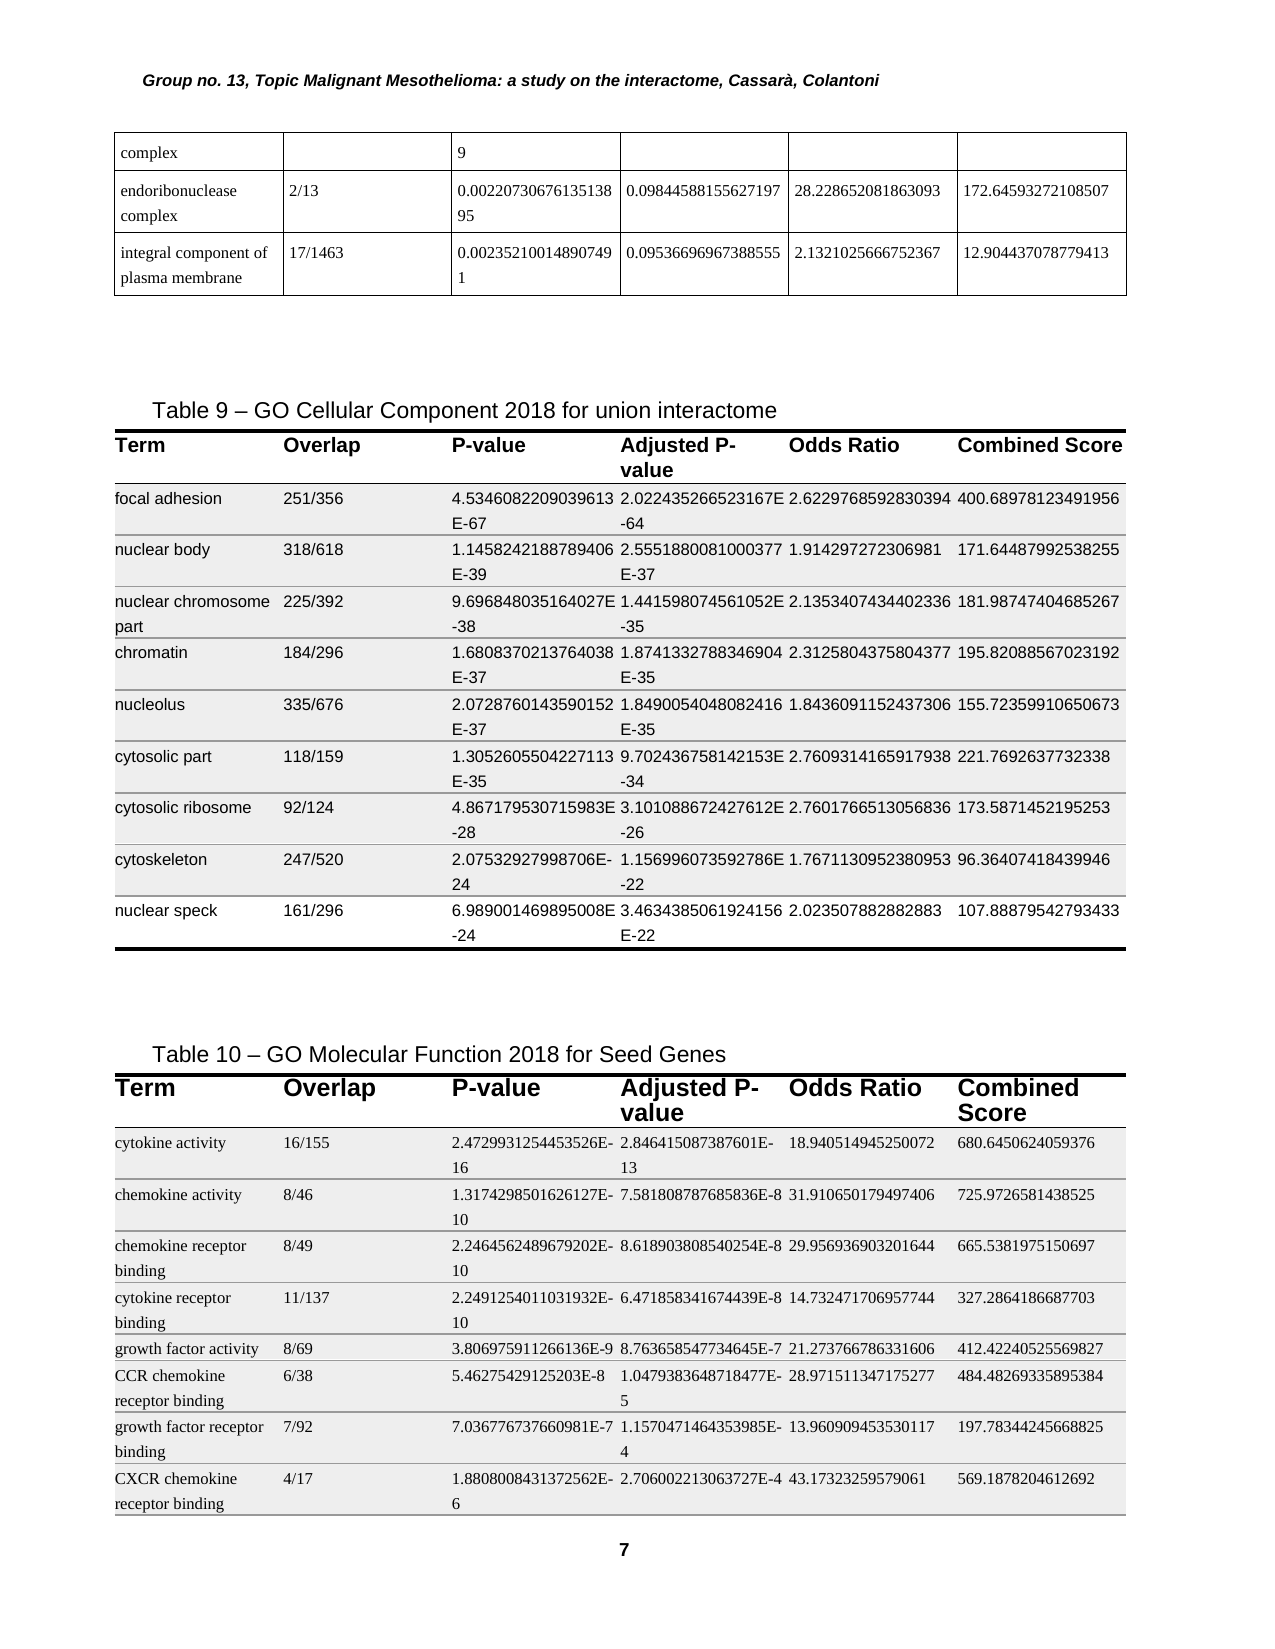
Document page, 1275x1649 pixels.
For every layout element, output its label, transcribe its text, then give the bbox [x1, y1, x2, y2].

table_cell growth factor activity [115, 1335, 283, 1359]
table_cell 3.101088672427612E-26 [620, 794, 789, 843]
table_cell 2/13 [284, 171, 451, 232]
table_cell 197.78344245668825 [957, 1413, 1126, 1463]
table_cell 8.763658547734645E-7 [620, 1335, 789, 1359]
table_cell 725.9726581438525 [957, 1180, 1126, 1230]
table_cell 318/618 [283, 536, 452, 586]
table_cell 0.09536696967388555 [621, 233, 788, 294]
table_cell cytosolic ribosome [115, 794, 283, 843]
table_cell 1.1570471464353985E-4 [620, 1413, 789, 1463]
table_cell 5.46275429125203E-8 [452, 1361, 620, 1411]
table_cell 1.914297272306981 [789, 536, 957, 586]
table_cell 2.2464562489679202E-10 [452, 1232, 620, 1281]
table_cell 1.441598074561052E-35 [620, 587, 789, 637]
table_cell chemokine receptor binding [115, 1232, 283, 1281]
table_cell 0.002352100148907491 [452, 233, 620, 294]
table_cell 4/17 [283, 1464, 452, 1514]
table_cell 0.0022073067613513895 [452, 171, 620, 232]
table_cell nucleolus [115, 691, 283, 740]
table_cell 18.940514945250072 [789, 1128, 957, 1178]
table_cell [789, 133, 957, 169]
text Table 9 – GO Cellular Component 2018 for union interactome [152, 397, 1126, 423]
table_cell 172.64593272108507 [958, 171, 1126, 232]
table_cell 3.4634385061924156E-22 [620, 897, 789, 947]
table_header Combined Score [957, 1077, 1126, 1127]
table_cell 225/392 [283, 587, 452, 637]
table_cell 1.8490054048082416E-35 [620, 691, 789, 740]
table_cell 2.706002213063727E-4 [620, 1464, 789, 1514]
table_cell 92/124 [283, 794, 452, 843]
table_cell 1.0479383648718477E-5 [620, 1361, 789, 1411]
table_cell 1.3052605504227113E-35 [452, 742, 620, 792]
table_header Term [115, 433, 283, 483]
table_header Adjusted P-value [620, 1077, 789, 1127]
table_cell 195.82088567023192 [957, 639, 1126, 689]
table_cell chromatin [115, 639, 283, 689]
table_cell 12.904437078779413 [958, 233, 1126, 294]
table_cell 11/137 [283, 1283, 452, 1333]
table_cell 2.0728760143590152E-37 [452, 691, 620, 740]
table_cell 2.5551880081000377E-37 [620, 536, 789, 586]
table_cell 8/46 [283, 1180, 452, 1230]
table_cell cytosolic part [115, 742, 283, 792]
table_cell cytokine activity [115, 1128, 283, 1178]
table_cell 1.8808008431372562E-6 [452, 1464, 620, 1514]
table_cell 665.5381975150697 [957, 1232, 1126, 1281]
table_cell 2.2491254011031932E-10 [452, 1283, 620, 1333]
table_cell nuclear chromosome part [115, 587, 283, 637]
table_cell 14.732471706957744 [789, 1283, 957, 1333]
table_cell 43.17323259579061 [789, 1464, 957, 1514]
table_cell 8/49 [283, 1232, 452, 1281]
table_cell 327.2864186687703 [957, 1283, 1126, 1333]
table_cell 7.581808787685836E-8 [620, 1180, 789, 1230]
table_cell nuclear body [115, 536, 283, 586]
table_cell 7/92 [283, 1413, 452, 1463]
table_cell 484.48269335895384 [957, 1361, 1126, 1411]
table_cell 2.6229768592830394 [789, 484, 957, 534]
table_cell 1.7671130952380953 [789, 845, 957, 895]
table_cell [958, 133, 1126, 169]
table_cell 1.8436091152437306 [789, 691, 957, 740]
table_header P-value [452, 433, 620, 483]
table_cell nuclear speck [115, 897, 283, 947]
table_cell 2.022435266523167E-64 [620, 484, 789, 534]
table_cell 2.023507882882883 [789, 897, 957, 947]
table_cell 107.88879542793433 [957, 897, 1126, 947]
table_cell focal adhesion [115, 484, 283, 534]
table_header Odds Ratio [789, 433, 957, 483]
table_cell 6.989001469895008E-24 [452, 897, 620, 947]
table_cell cytokine receptor binding [115, 1283, 283, 1333]
table_cell 247/520 [283, 845, 452, 895]
table_cell 13.960909453530117 [789, 1413, 957, 1463]
table_cell 1.6808370213764038E-37 [452, 639, 620, 689]
table_cell 96.36407418439946 [957, 845, 1126, 895]
table_cell 0.09844588155627197 [621, 171, 788, 232]
table_cell 28.971511347175277 [789, 1361, 957, 1411]
table_cell 2.3125804375804377 [789, 639, 957, 689]
table_cell 173.5871452195253 [957, 794, 1126, 843]
table_cell 400.68978123491956 [957, 484, 1126, 534]
table_cell [621, 133, 788, 169]
table_cell 2.846415087387601E-13 [620, 1128, 789, 1178]
table_cell 3.806975911266136E-9 [452, 1335, 620, 1359]
table_cell 9.696848035164027E-38 [452, 587, 620, 637]
table_cell growth factor receptor binding [115, 1413, 283, 1463]
table_cell [284, 133, 451, 169]
table_cell 31.910650179497406 [789, 1180, 957, 1230]
table_cell 8.618903808540254E-8 [620, 1232, 789, 1281]
table_cell cytoskeleton [115, 845, 283, 895]
table_cell 1.1458242188789406E-39 [452, 536, 620, 586]
table_cell 251/356 [283, 484, 452, 534]
table_cell 155.72359910650673 [957, 691, 1126, 740]
table_cell 29.956936903201644 [789, 1232, 957, 1281]
table_cell 21.273766786331606 [789, 1335, 957, 1359]
table_cell 16/155 [283, 1128, 452, 1178]
table_cell 2.4729931254453526E-16 [452, 1128, 620, 1178]
table_header Odds Ratio [789, 1077, 957, 1127]
table_cell 9.702436758142153E-34 [620, 742, 789, 792]
table_cell 1.8741332788346904E-35 [620, 639, 789, 689]
table_cell 161/296 [283, 897, 452, 947]
table_cell 335/676 [283, 691, 452, 740]
table_header P-value [452, 1077, 620, 1127]
table_cell endoribonuclease complex [115, 171, 283, 232]
table_cell 1.3174298501626127E-10 [452, 1180, 620, 1230]
table_cell 181.98747404685267 [957, 587, 1126, 637]
table_cell 680.6450624059376 [957, 1128, 1126, 1178]
table_cell 8/69 [283, 1335, 452, 1359]
table_cell 7.036776737660981E-7 [452, 1413, 620, 1463]
table_cell complex [115, 133, 283, 169]
table_cell 4.5346082209039613E-67 [452, 484, 620, 534]
table_cell 2.7609314165917938 [789, 742, 957, 792]
table_cell 1.156996073592786E-22 [620, 845, 789, 895]
table_cell 184/296 [283, 639, 452, 689]
table_header Term [115, 1077, 283, 1127]
table_cell 6.471858341674439E-8 [620, 1283, 789, 1333]
table_cell 4.867179530715983E-28 [452, 794, 620, 843]
table_cell 2.07532927998706E-24 [452, 845, 620, 895]
table_cell 2.1321025666752367 [789, 233, 957, 294]
table_header Adjusted P-value [620, 433, 789, 483]
table_cell 412.42240525569827 [957, 1335, 1126, 1359]
table_cell 6/38 [283, 1361, 452, 1411]
table_cell 9 [452, 133, 620, 169]
table_cell 17/1463 [284, 233, 451, 294]
table_cell CCR chemokine receptor binding [115, 1361, 283, 1411]
table_cell 2.1353407434402336 [789, 587, 957, 637]
table_header Overlap [283, 433, 452, 483]
table_cell 221.7692637732338 [957, 742, 1126, 792]
table_cell integral component of plasma membrane [115, 233, 283, 294]
table_cell 171.64487992538255 [957, 536, 1126, 586]
table_cell 2.7601766513056836 [789, 794, 957, 843]
text Table 10 – GO Molecular Function 2018 for Seed Genes [152, 1041, 1126, 1067]
table_cell 569.1878204612692 [957, 1464, 1126, 1514]
table_cell 118/159 [283, 742, 452, 792]
table_header Combined Score [957, 433, 1126, 483]
table_header Overlap [283, 1077, 452, 1127]
table_cell 28.228652081863093 [789, 171, 957, 232]
table_cell chemokine activity [115, 1180, 283, 1230]
table_cell CXCR chemokine receptor binding [115, 1464, 283, 1514]
